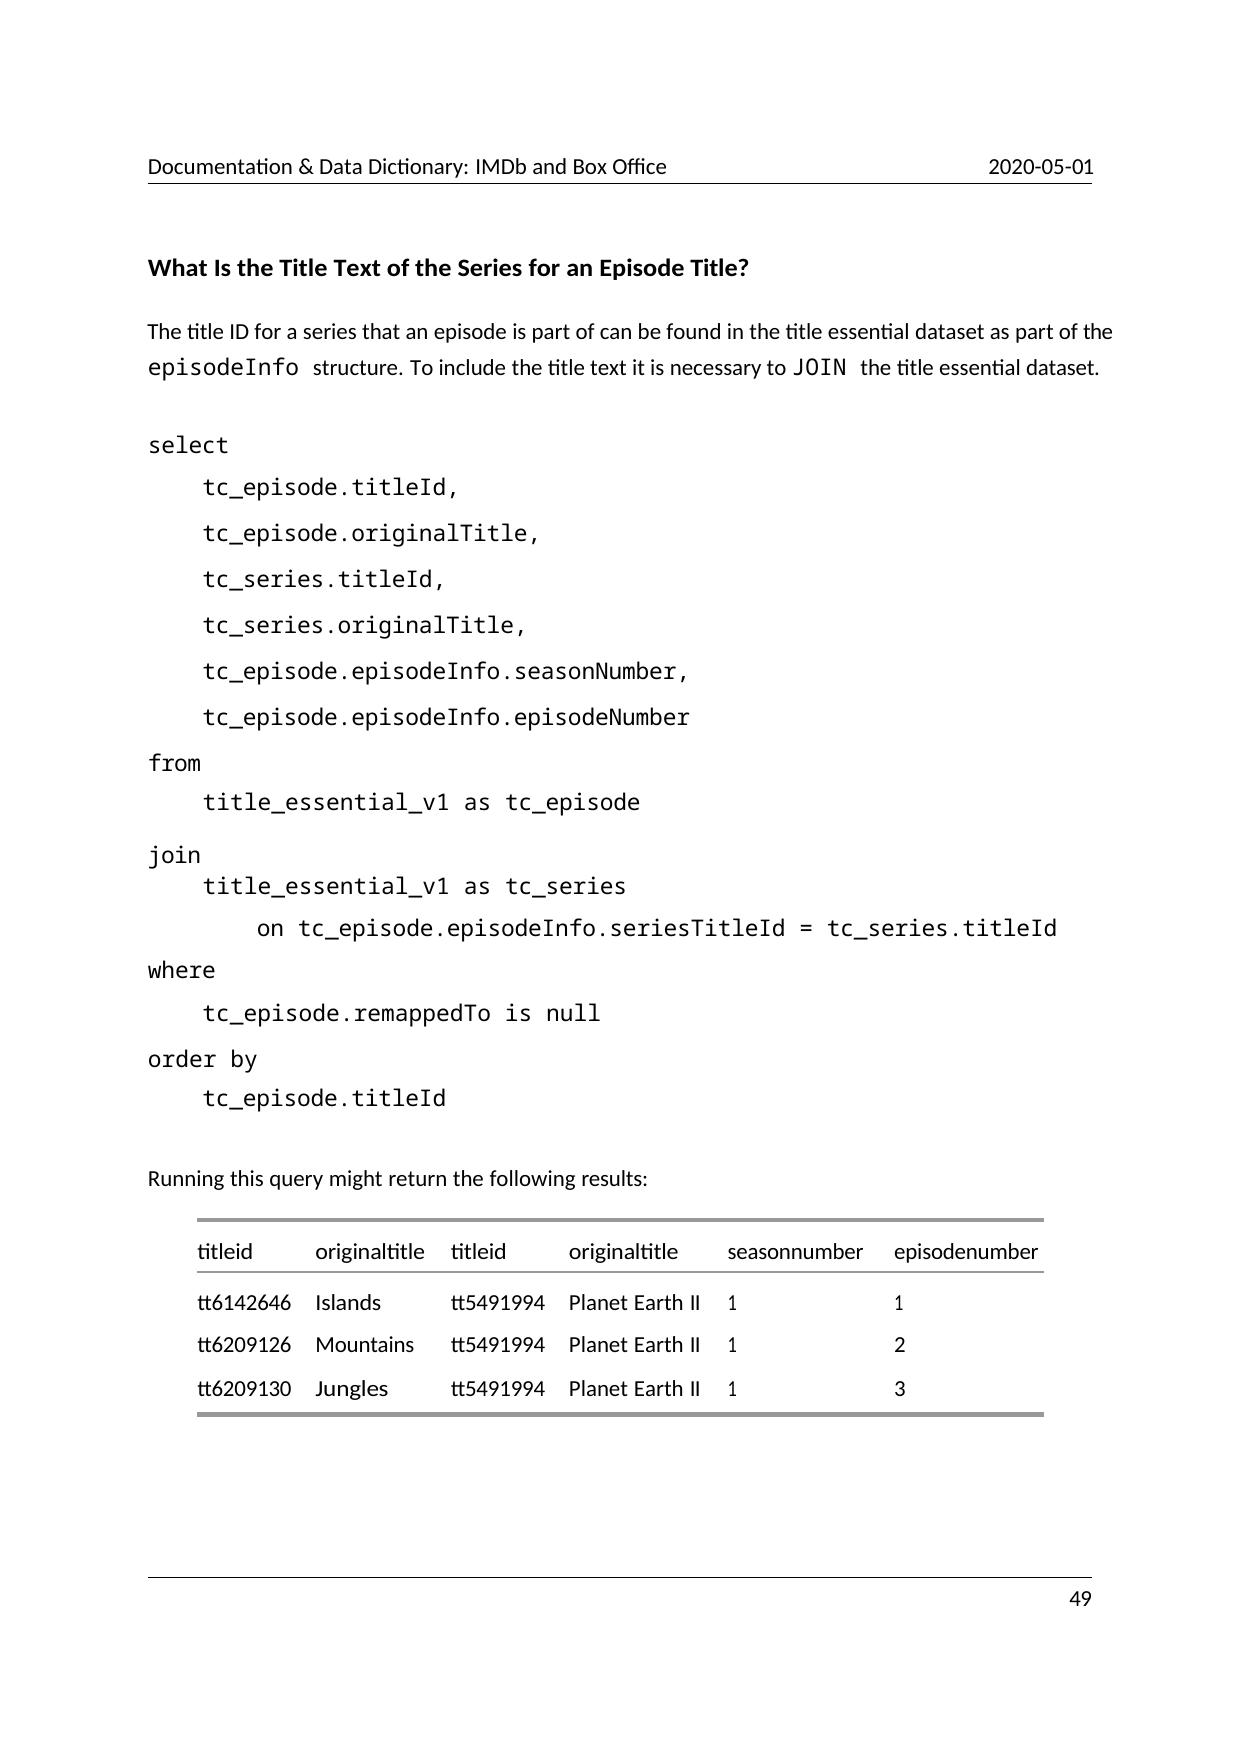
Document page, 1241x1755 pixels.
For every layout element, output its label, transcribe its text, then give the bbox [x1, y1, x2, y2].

table_cell Mountains [303, 1322, 438, 1366]
table_cell tt6209130 [197, 1366, 303, 1412]
text on tc_episode.episodeInfo.seriesTitleId = tc_series.titleId [257, 912, 1241, 943]
text tc_episode.titleId, tc_episode.originalTitle, tc_series.titleId, tc_series.originalTitle, tc_episode.episodeInfo.seasonNumber, tc_episode.episodeInfo.episodeNumber [202, 471, 706, 732]
table_cell 3 [881, 1366, 1044, 1412]
table_cell Jungles [303, 1366, 438, 1412]
table_cell tt5491994 [438, 1322, 556, 1366]
table_cell tt5491994 [438, 1366, 556, 1412]
table_cell Planet Earth II [556, 1366, 715, 1412]
text tc_episode.remappedTo is null order by [148, 997, 622, 1074]
subtitle What Is the Title Text of the Series for an Episode Title? [148, 252, 1241, 282]
table_header titleid [197, 1222, 303, 1271]
text select [148, 429, 1241, 460]
table_cell 1 [715, 1273, 881, 1322]
table_cell 2 [881, 1322, 1044, 1366]
table_cell tt6142646 [197, 1273, 303, 1322]
table_cell Islands [303, 1273, 438, 1322]
table_cell tt5491994 [438, 1273, 556, 1322]
table_cell tt6209126 [197, 1322, 303, 1366]
text where [148, 954, 1241, 986]
text from join [148, 747, 202, 870]
table_cell 1 [715, 1322, 881, 1366]
text title_essential_v1 as tc_episode [204, 786, 1241, 817]
table_header originaltitle [556, 1222, 715, 1271]
table_header seasonnumber [715, 1222, 881, 1271]
text tc_episode.titleId [202, 1088, 1241, 1111]
table_header episodenumber [881, 1222, 1044, 1271]
table_header originaltitle [303, 1222, 438, 1271]
table_cell Planet Earth II [556, 1273, 715, 1322]
table_cell 1 [881, 1273, 1044, 1322]
text Running this query might return the following results: [148, 1164, 1241, 1192]
table_cell 1 [715, 1366, 881, 1412]
text episodeInfo structure. To include the title text it is necessary to JOIN the title essential dataset. [148, 351, 1241, 382]
text title_essential_v1 as tc_series [204, 870, 1241, 901]
text The title ID for a series that an episode is part of can be found in the title essential dataset as part of the [147, 317, 1241, 345]
table_cell Planet Earth II [556, 1322, 715, 1366]
table_header titleid [438, 1222, 556, 1271]
